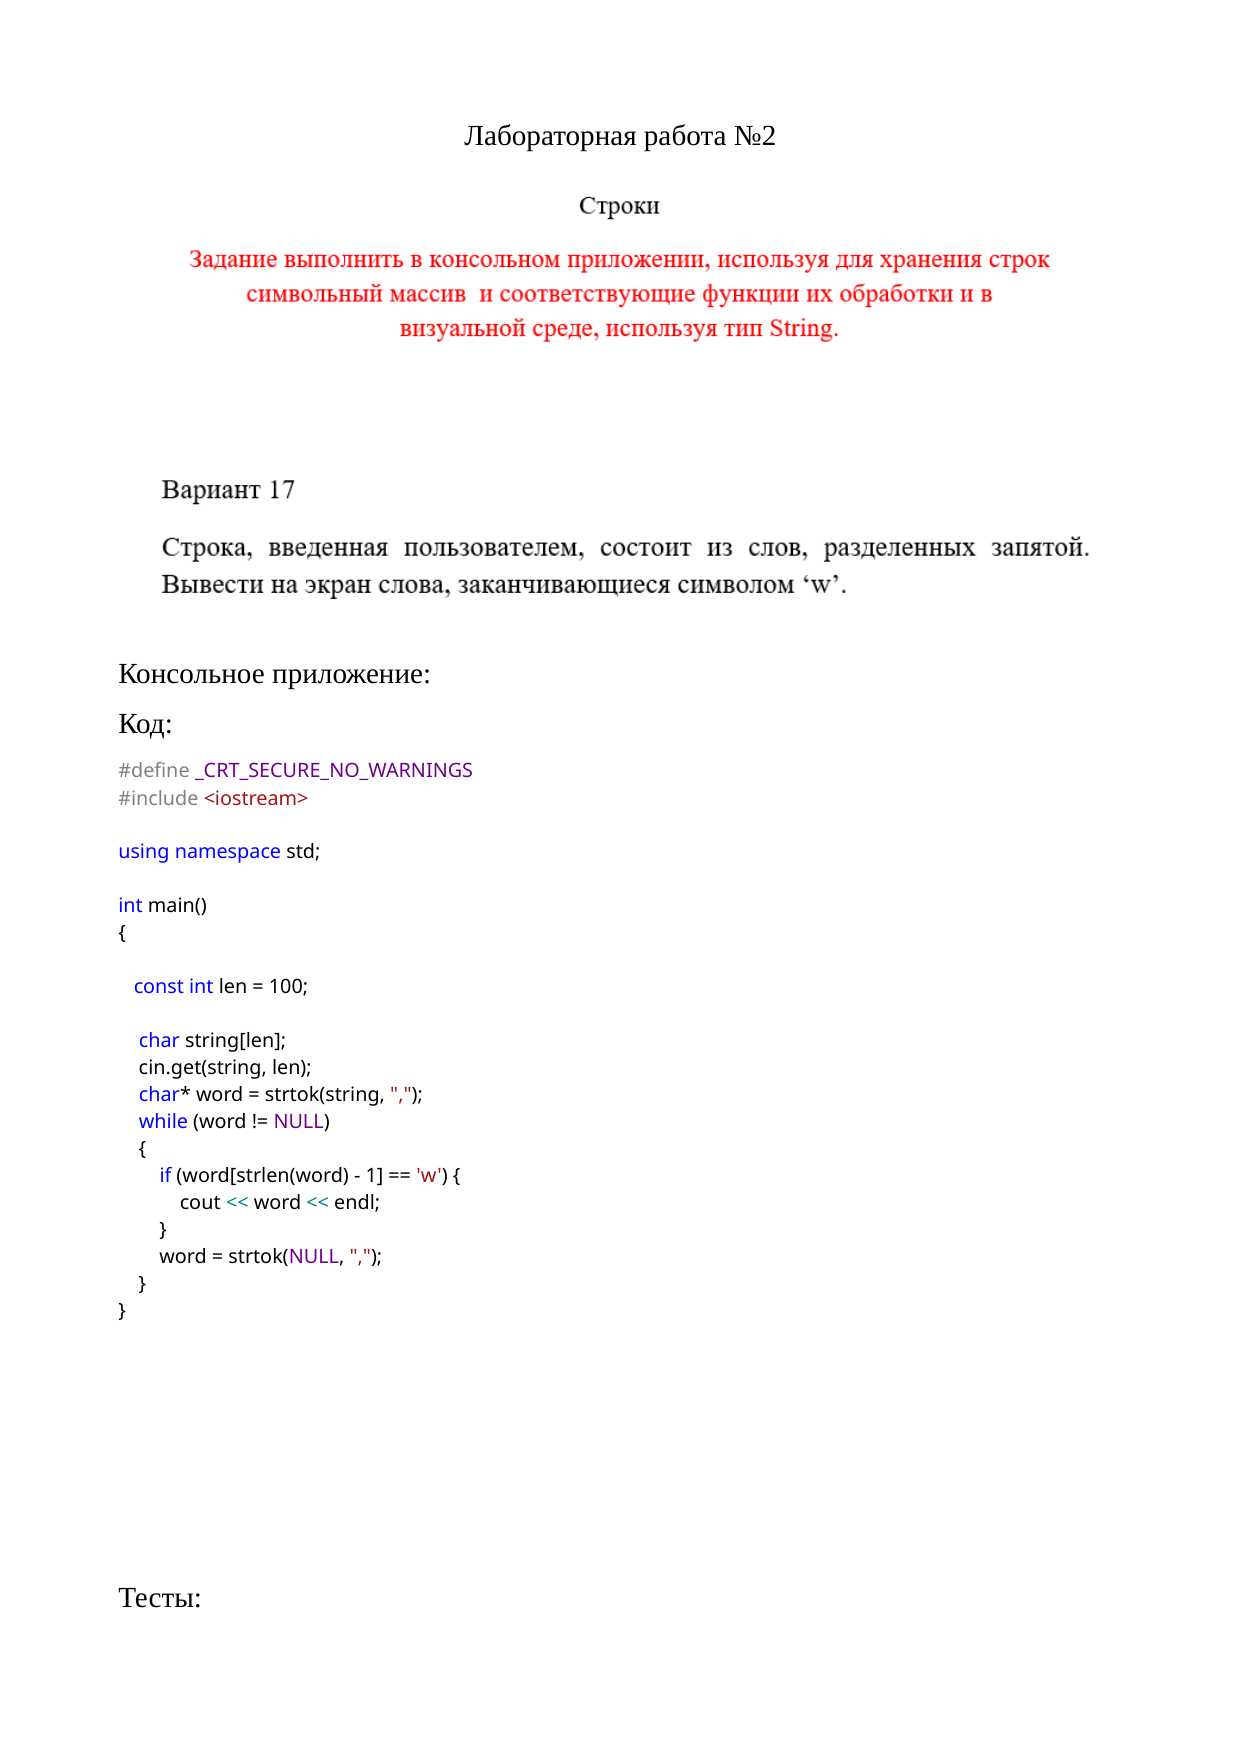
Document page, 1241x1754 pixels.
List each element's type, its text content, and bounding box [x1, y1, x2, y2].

text int main() [118, 892, 1122, 919]
text } [118, 1296, 1122, 1323]
text } [118, 1269, 1122, 1296]
text const int len = 100; [118, 973, 1122, 999]
picture [118, 437, 1123, 623]
text { [118, 1134, 1122, 1161]
text Лабораторная работа №2 [118, 118, 1122, 152]
text if (word[strlen(word) - 1] == 'w') { [118, 1161, 1122, 1188]
text using namespace std; [118, 838, 1122, 865]
text cin.get(string, len); [118, 1053, 1122, 1081]
text char* word = strtok(string, ","); [118, 1081, 1122, 1107]
text char string[len]; [118, 1027, 1122, 1053]
text word = strtok(NULL, ","); [118, 1242, 1122, 1269]
text while (word != NULL) [118, 1107, 1122, 1134]
text Код: [118, 706, 1122, 740]
text { [118, 919, 1122, 946]
text Тесты: [118, 1580, 1122, 1614]
text cout << word << endl; [118, 1188, 1122, 1215]
text #define _CRT_SECURE_NO_WARNINGS [118, 757, 1122, 784]
text Консольное приложение: [118, 623, 1122, 690]
text } [118, 1215, 1122, 1242]
picture [118, 168, 1123, 354]
text #include <iostream> [118, 784, 1122, 811]
